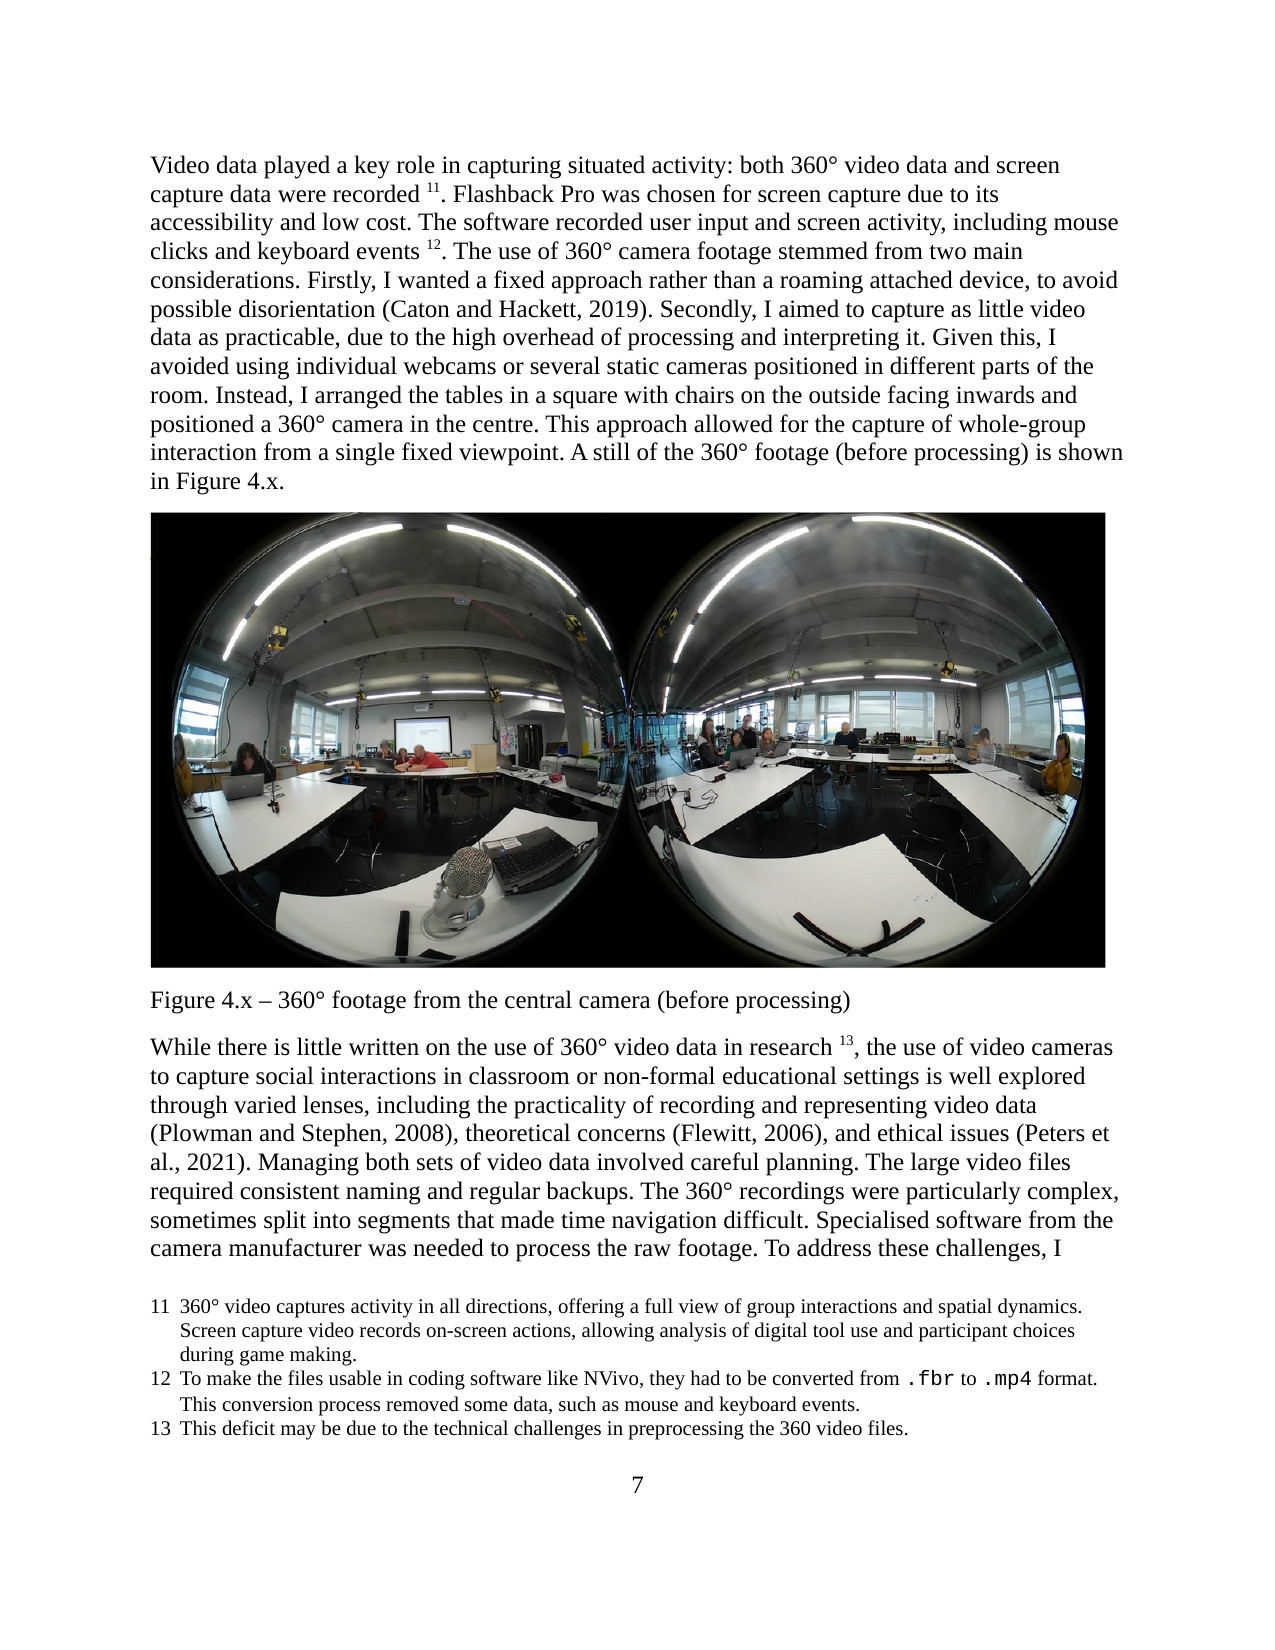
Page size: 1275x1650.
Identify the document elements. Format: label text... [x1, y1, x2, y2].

text This deficit may be due to the technical challenges in preprocessing the 360 video files. [150, 1416, 1125, 1440]
text 360° video captures activity in all directions, offering a full view of group interactions and spatial dynamics. Screen capture video records on-screen actions, allowing analysis of digital tool use and participant choices during game making. [150, 1294, 1125, 1366]
text Figure 4.x – 360° footage from the central camera (before processing) [150, 986, 1125, 1014]
text Video data played a key role in capturing situated activity: both 360° video data and screen capture data were recorded . Flashback Pro was chosen for screen capture due to its accessibility and low cost. The software recorded user input and screen activity, including mouse clicks and keyboard events . The use of 360° camera footage stemmed from two main considerations. Firstly, I wanted a fixed approach rather than a roaming attached device, to avoid possible disorientation (Caton and Hackett, 2019). Secondly, I aimed to capture as little video data as practicable, due to the high overhead of processing and interpreting it. Given this, I avoided using individual webcams or several static cameras positioned in different parts of the room. Instead, I arranged the tables in a square with chairs on the outside facing inwards and positioned a 360° camera in the centre. This approach allowed for the capture of whole-group interaction from a single fixed viewpoint. A still of the 360° footage (before processing) is shown in Figure 4.x. [150, 150, 1125, 495]
picture [150, 512, 1106, 968]
text While there is little written on the use of 360° video data in research , the use of video cameras to capture social interactions in classroom or non-formal educational settings is well explored through varied lenses, including the practicality of recording and representing video data (Plowman and Stephen, 2008), theoretical concerns (Flewitt, 2006), and ethical issues (Peters et al., 2021). Managing both sets of video data involved careful planning. The large video files required consistent naming and regular backups. The 360° recordings were particularly complex, sometimes split into segments that made time navigation difficult. Specialised software from the camera manufacturer was needed to process the raw footage. To address these challenges, I [150, 1032, 1125, 1262]
text To make the files usable in coding software like NVivo, they had to be converted from .fbr to .mp4 format. This conversion process removed some data, such as mouse and keyboard events. [150, 1366, 1125, 1416]
